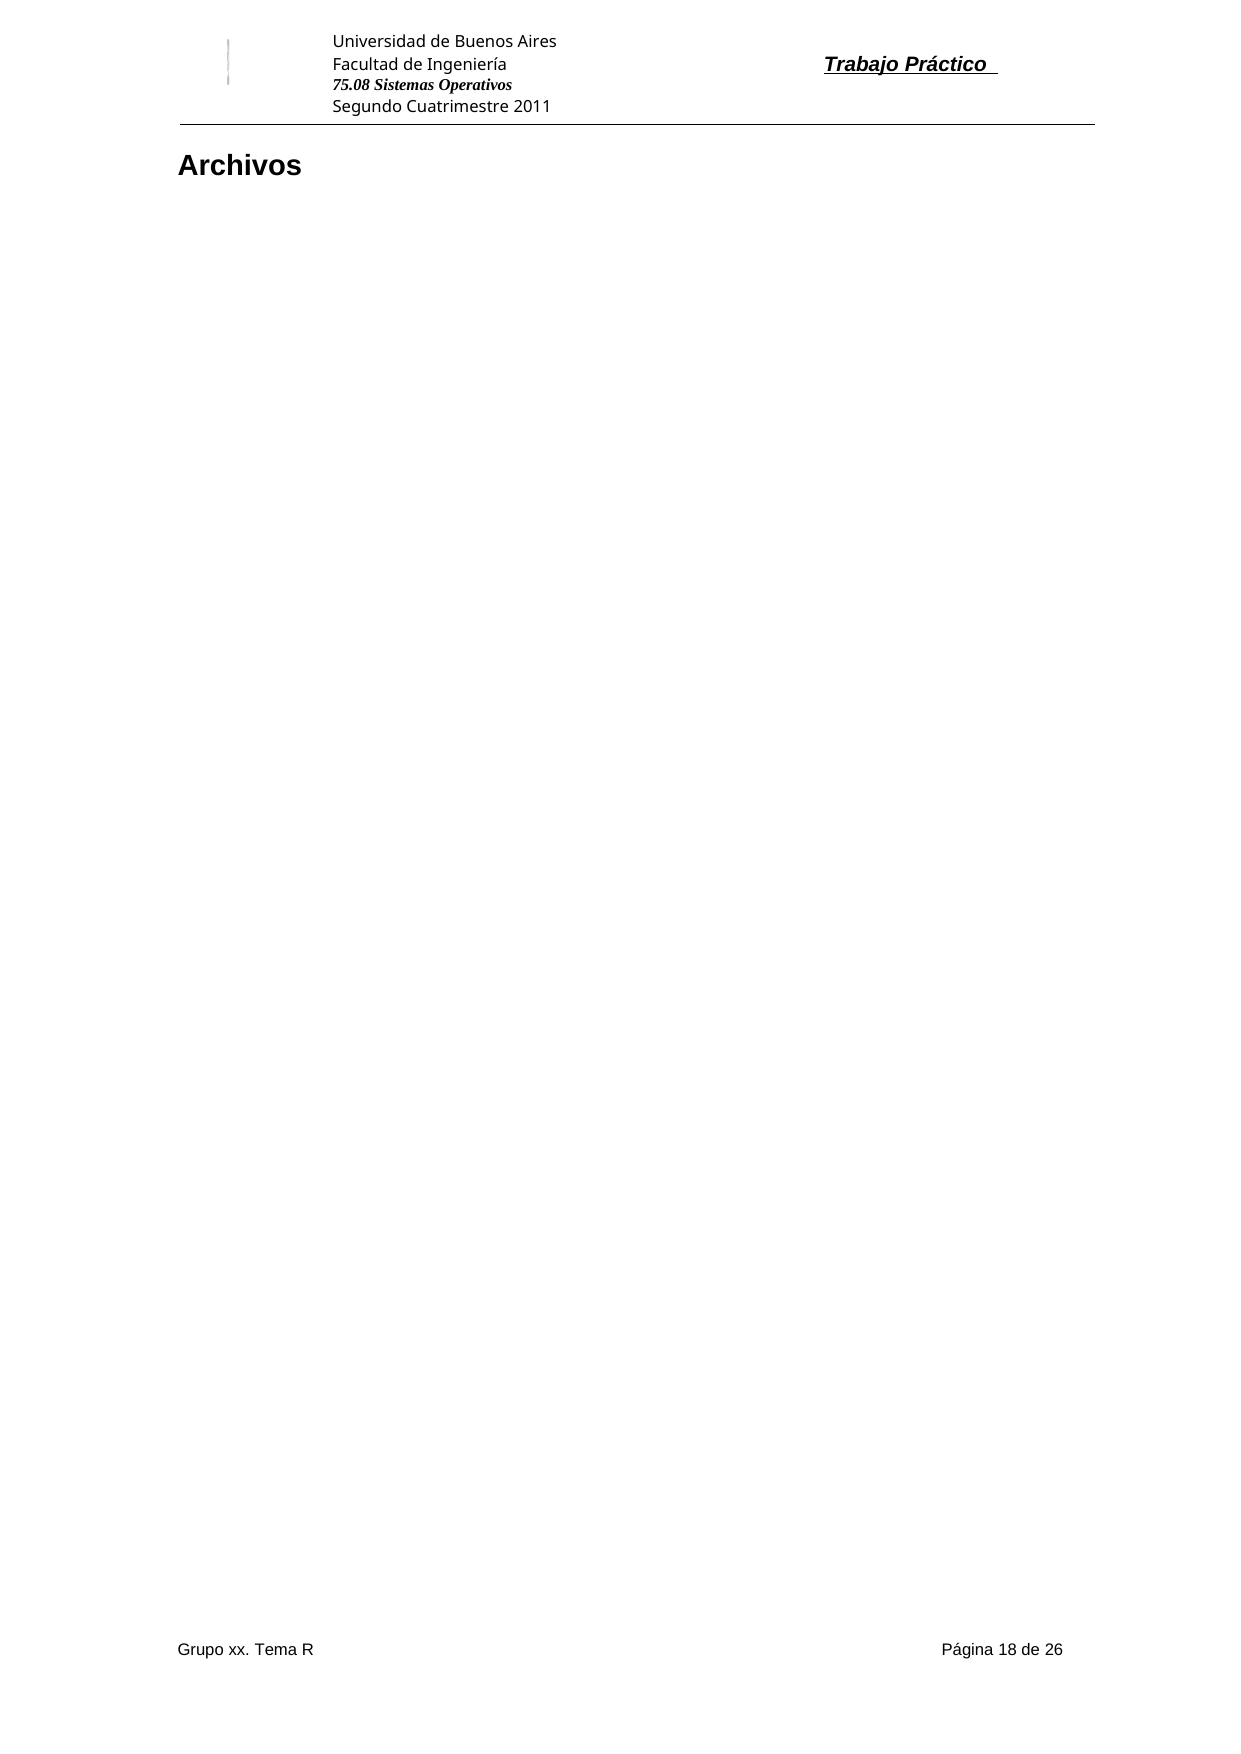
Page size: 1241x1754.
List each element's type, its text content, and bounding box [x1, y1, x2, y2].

subtitle Archivos [177, 148, 1063, 181]
